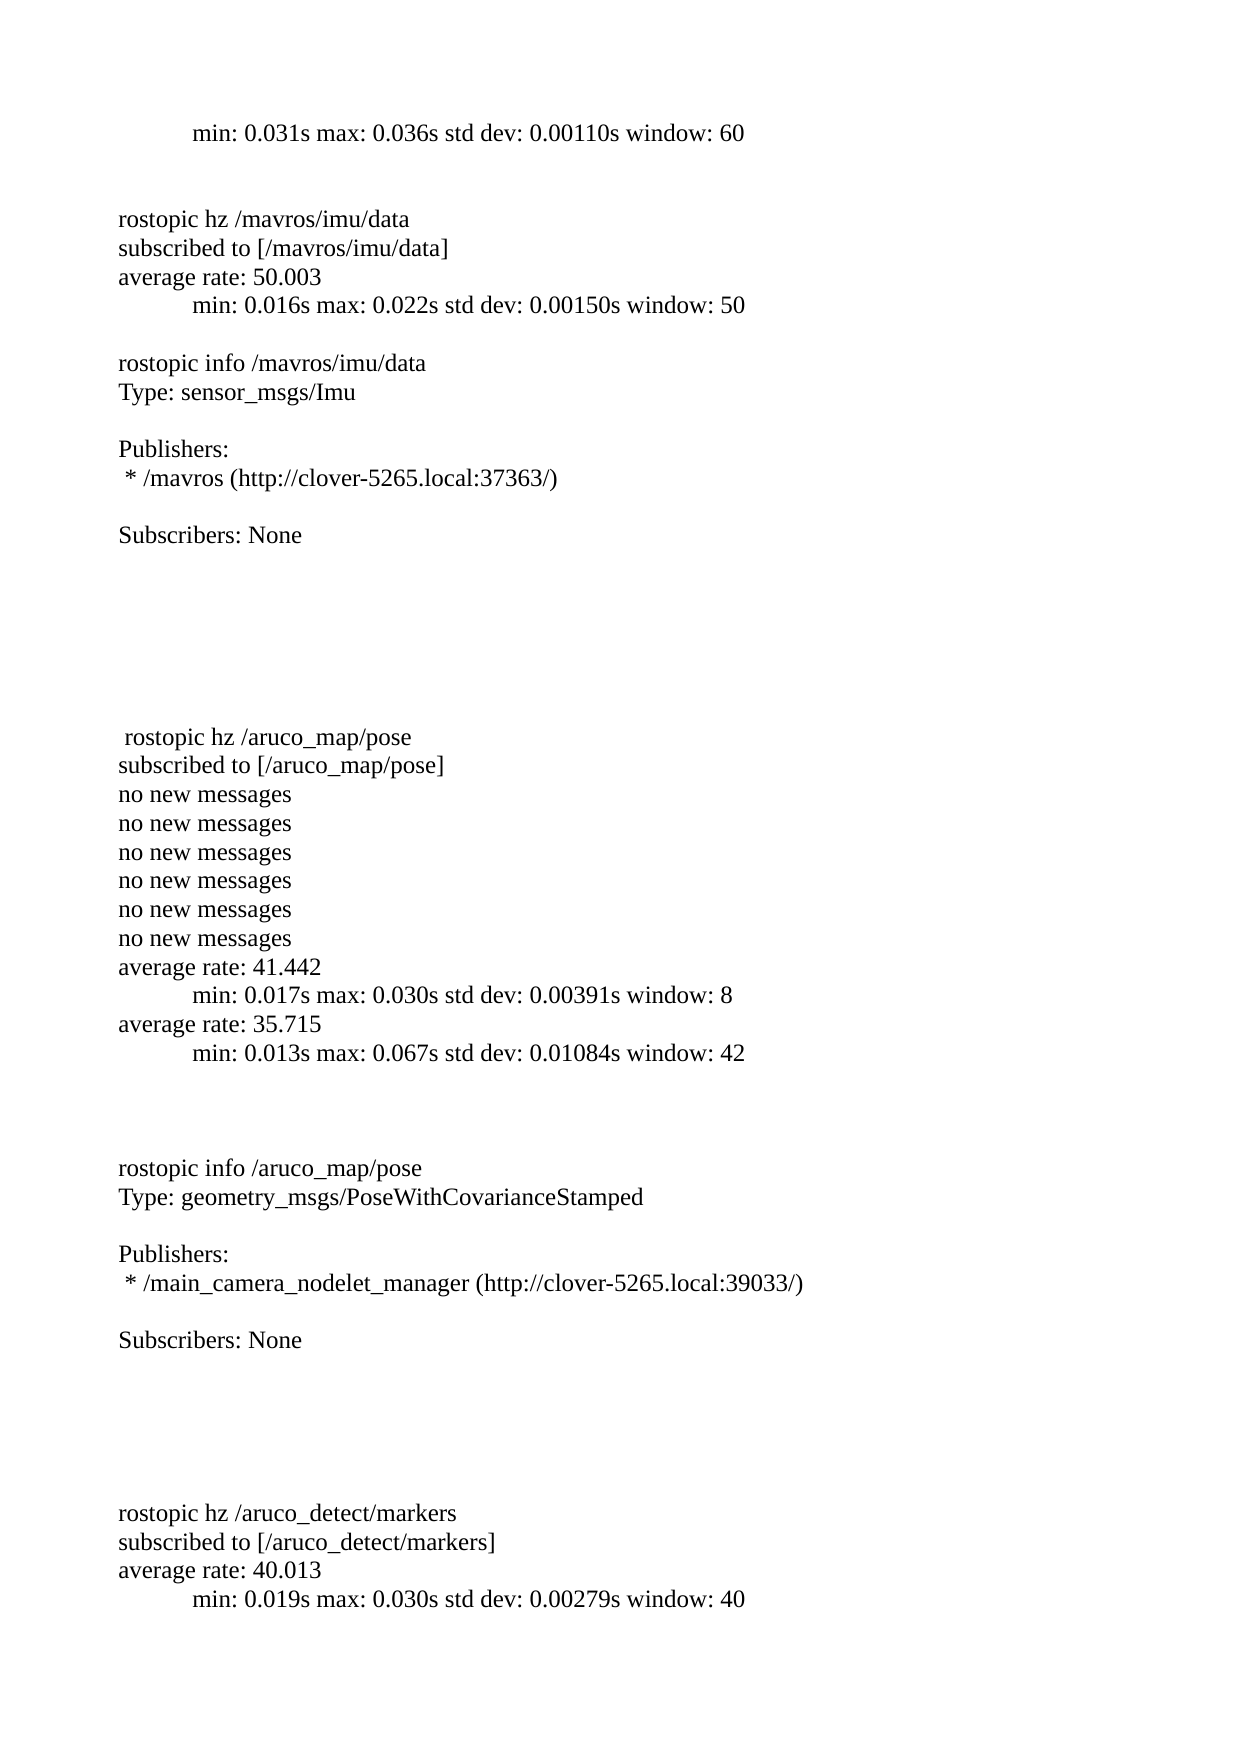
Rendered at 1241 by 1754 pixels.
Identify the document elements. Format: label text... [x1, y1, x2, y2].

text average rate: 50.003 [118, 262, 1122, 291]
text subscribed to [/aruco_detect/markers] [118, 1527, 1122, 1556]
text Subscribers: None [118, 521, 1122, 549]
text min: 0.013s max: 0.067s std dev: 0.01084s window: 42 [118, 1038, 1122, 1067]
text min: 0.031s max: 0.036s std dev: 0.00110s window: 60 [118, 118, 1122, 147]
text * /mavros (http://clover-5265.local:37363/) [118, 463, 1122, 492]
text average rate: 41.442 [118, 952, 1122, 981]
text no new messages [118, 808, 1122, 837]
text no new messages [118, 779, 1122, 808]
text no new messages [118, 866, 1122, 894]
text no new messages [118, 923, 1122, 952]
text no new messages [118, 837, 1122, 866]
text Subscribers: None [118, 1326, 1122, 1354]
text rostopic hz /aruco_map/pose [118, 722, 1122, 751]
text Publishers: [118, 434, 1122, 463]
text Type: geometry_msgs/PoseWithCovarianceStamped [118, 1182, 1122, 1211]
text min: 0.017s max: 0.030s std dev: 0.00391s window: 8 [118, 981, 1122, 1009]
text * /main_camera_nodelet_manager (http://clover-5265.local:39033/) [118, 1268, 1122, 1297]
text average rate: 35.715 [118, 1009, 1122, 1038]
text min: 0.016s max: 0.022s std dev: 0.00150s window: 50 [118, 291, 1122, 319]
text Type: sensor_msgs/Imu [118, 377, 1122, 406]
text subscribed to [/aruco_map/pose] [118, 751, 1122, 779]
text rostopic info /mavros/imu/data [118, 348, 1122, 377]
text average rate: 40.013 [118, 1556, 1122, 1584]
text Publishers: [118, 1239, 1122, 1268]
text rostopic info /aruco_map/pose [118, 1153, 1122, 1182]
text no new messages [118, 894, 1122, 923]
text rostopic hz /mavros/imu/data [118, 204, 1122, 233]
text subscribed to [/mavros/imu/data] [118, 233, 1122, 262]
text min: 0.019s max: 0.030s std dev: 0.00279s window: 40 [118, 1584, 1122, 1613]
text rostopic hz /aruco_detect/markers [118, 1498, 1122, 1527]
